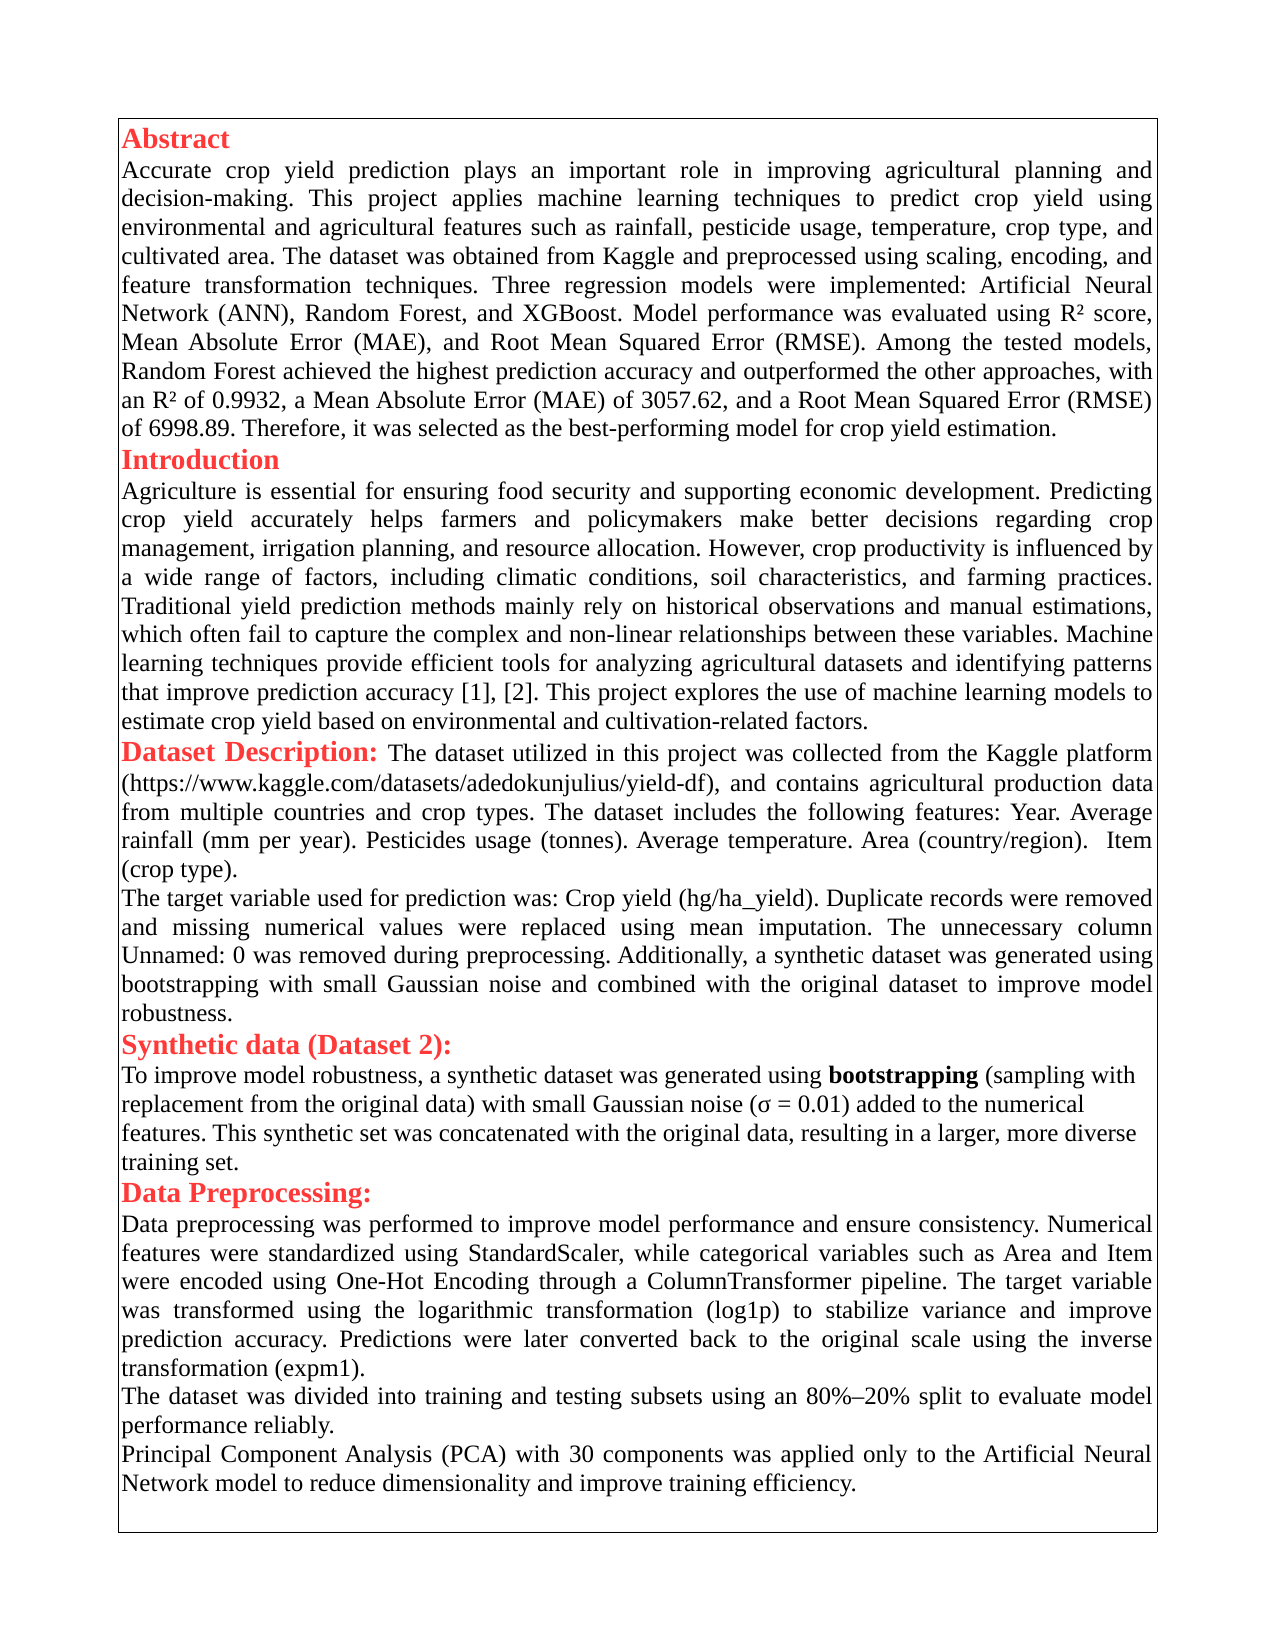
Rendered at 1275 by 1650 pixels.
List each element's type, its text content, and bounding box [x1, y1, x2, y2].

text Data preprocessing was performed to improve model performance and ensure consistency. Numerical features were standardized using StandardScaler, while categorical variables such as Area and Item were encoded using One-Hot Encoding through a ColumnTransformer pipeline. The target variable was transformed using the logarithmic transformation (log1p) to stabilize variance and improve prediction accuracy. Predictions were later converted back to the original scale using the inverse transformation (expm1). [121, 1209, 1154, 1381]
text Introduction [121, 442, 1154, 476]
text Agriculture is essential for ensuring food security and supporting economic development. Predicting crop yield accurately helps farmers and policymakers make better decisions regarding crop management, irrigation planning, and resource allocation. However, crop productivity is influenced by a wide range of factors, including climatic conditions, soil characteristics, and farming practices. Traditional yield prediction methods mainly rely on historical observations and manual estimations, which often fail to capture the complex and non-linear relationships between these variables. Machine learning techniques provide efficient tools for analyzing agricultural datasets and identifying patterns that improve prediction accuracy [1], [2]. This project explores the use of machine learning models to estimate crop yield based on environmental and cultivation-related factors. [121, 476, 1154, 734]
text Principal Component Analysis (PCA) with 30 components was applied only to the Artificial Neural Network model to reduce dimensionality and improve training efficiency. [121, 1439, 1154, 1496]
text The target variable used for prediction was: Crop yield (hg/ha_yield). Duplicate records were removed and missing numerical values were replaced using mean imputation. The unnecessary column Unnamed: 0 was removed during preprocessing. Additionally, a synthetic dataset was generated using bootstrapping with small Gaussian noise and combined with the original dataset to improve model robustness. [121, 883, 1154, 1027]
text Abstract [121, 121, 1154, 155]
text Synthetic data (Dataset 2): To improve model robustness, a synthetic dataset was generated using bootstrapping (sampling with replacement from the original data) with small Gaussian noise (σ = 0.01) added to the numerical features. This synthetic set was concatenated with the original data, resulting in a larger, more diverse training set. [121, 1027, 1154, 1175]
text Accurate crop yield prediction plays an important role in improving agricultural planning and decision-making. This project applies machine learning techniques to predict crop yield using environmental and agricultural features such as rainfall, pesticide usage, temperature, crop type, and cultivated area. The dataset was obtained from Kaggle and preprocessed using scaling, encoding, and feature transformation techniques. Three regression models were implemented: Artificial Neural Network (ANN), Random Forest, and XGBoost. Model performance was evaluated using R² score, Mean Absolute Error (MAE), and Root Mean Squared Error (RMSE). Among the tested models, Random Forest achieved the highest prediction accuracy and outperformed the other approaches, with an R² of 0.9932, a Mean Absolute Error (MAE) of 3057.62, and a Root Mean Squared Error (RMSE) of 6998.89. Therefore, it was selected as the best-performing model for crop yield estimation. [121, 155, 1154, 442]
text The dataset was divided into training and testing subsets using an 80%–20% split to evaluate model performance reliably. [121, 1381, 1154, 1439]
text Data Preprocessing: [121, 1175, 1154, 1209]
text Dataset Description: The dataset utilized in this project was collected from the Kaggle platform (https://www.kaggle.com/datasets/adedokunjulius/yield-df), and contains agricultural production data from multiple countries and crop types. The dataset includes the following features: Year. Average rainfall (mm per year). Pesticides usage (tonnes). Average temperature. Area (country/region). Item (crop type). [121, 734, 1154, 883]
